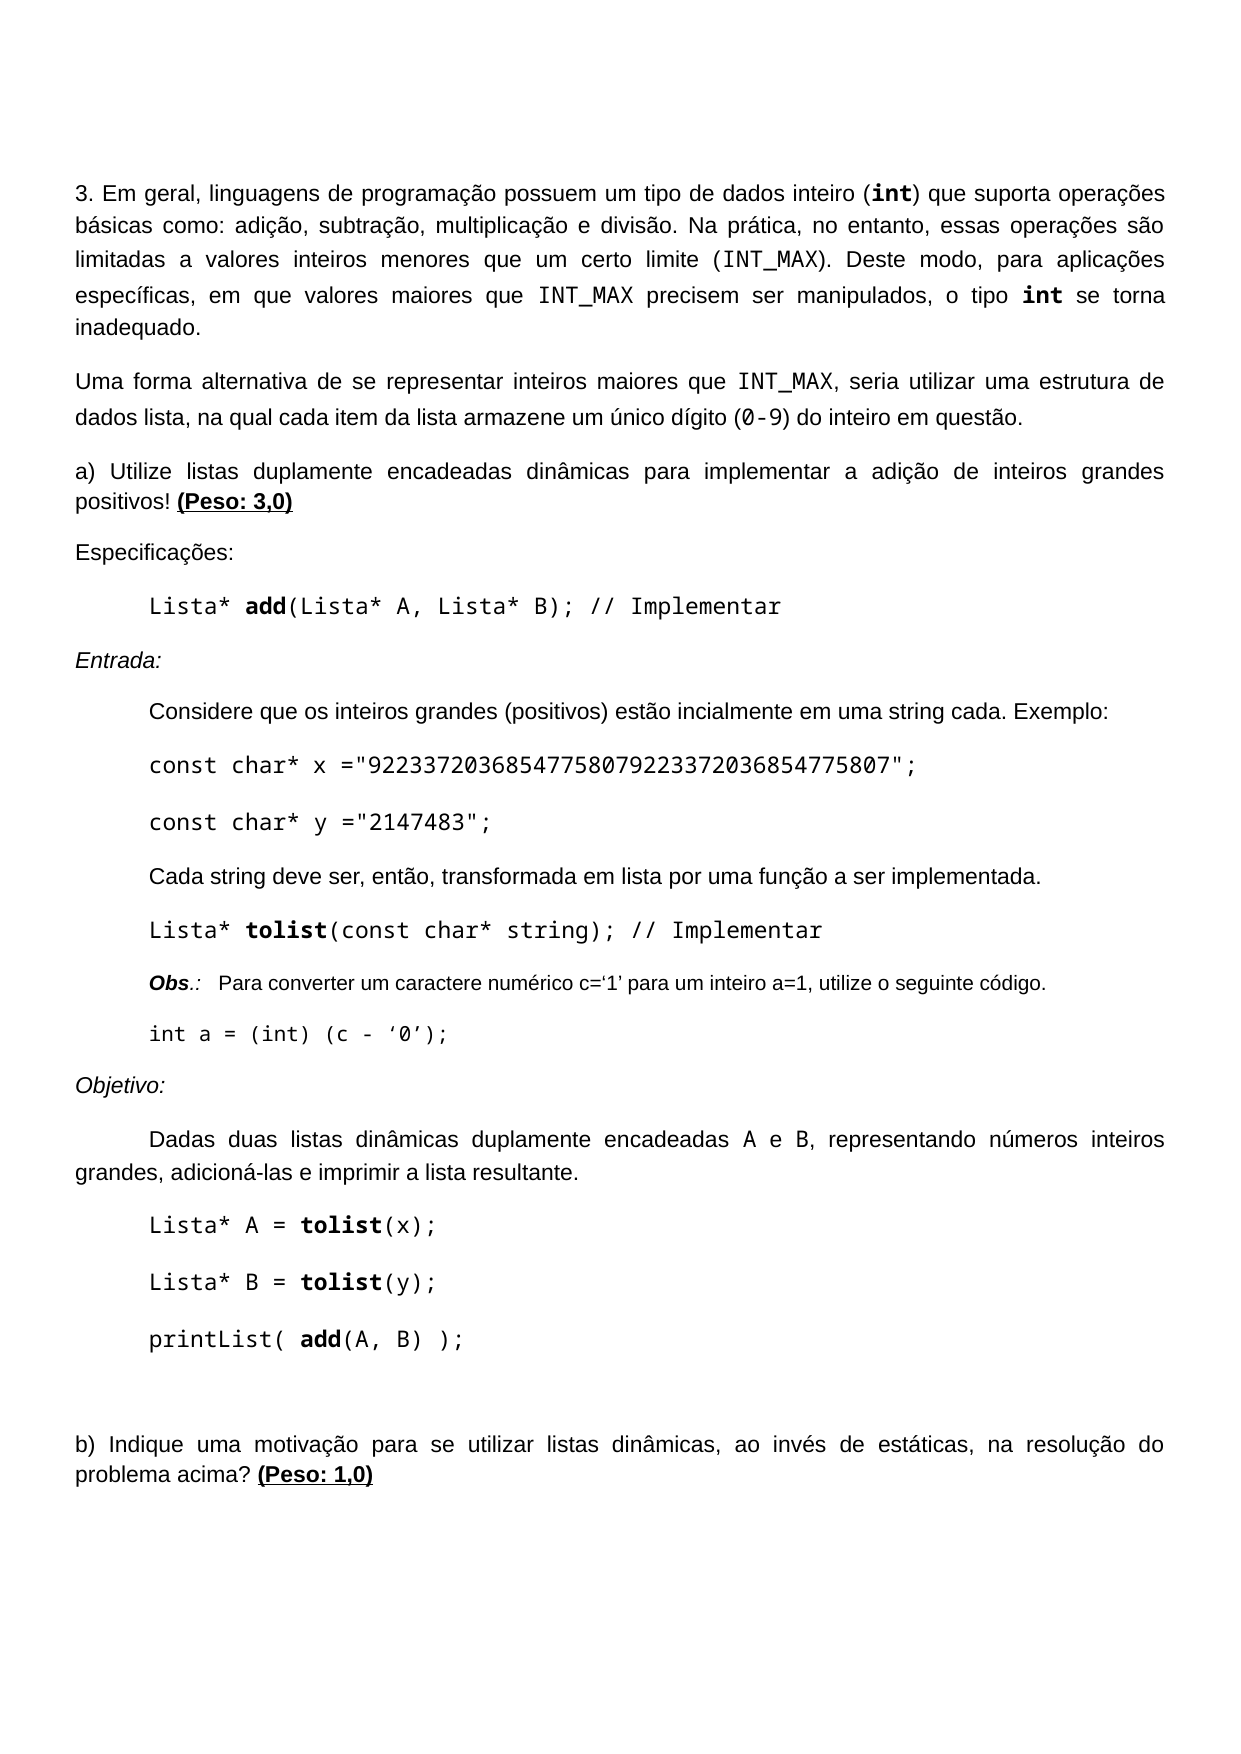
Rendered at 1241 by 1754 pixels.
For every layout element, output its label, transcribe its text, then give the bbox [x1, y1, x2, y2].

text Lista* add(Lista* A, Lista* B); // Implementar [75, 590, 1165, 622]
text const char* x ="92233720368547758079223372036854775807"; [75, 749, 1165, 780]
text Objetivo: [75, 1072, 1165, 1099]
text Cada string deve ser, então, transformada em lista por uma função a ser implementada. [75, 863, 1165, 889]
text a) Utilize listas duplamente encadeadas dinâmicas para implementar a adição de inteiros grandes positivos! (Peso: 3,0) [75, 458, 1165, 514]
text Lista* B = tolist(y); [75, 1266, 1165, 1297]
text 3. Em geral, linguagens de programação possuem um tipo de dados inteiro (int) que suporta operações básicas como: adição, subtração, multiplicação e divisão. Na prática, no entanto, essas operações são limitadas a valores inteiros menores que um certo limite (INT_MAX). Deste modo, para aplicações específicas, em que valores maiores que INT_MAX precisem ser manipulados, o tipo int se torna inadequado. [75, 177, 1165, 341]
text const char* y ="2147483"; [75, 806, 1165, 837]
text Uma forma alternativa de se representar inteiros maiores que INT_MAX, seria utilizar uma estrutura de dados lista, na qual cada item da lista armazene um único dígito (0-9) do inteiro em questão. [75, 365, 1165, 432]
text Obs.: Para converter um caractere numérico c=‘1’ para um inteiro a=1, utilize o seguinte código. [75, 971, 1165, 994]
text Dadas duas listas dinâmicas duplamente encadeadas A e B, representando números inteiros grandes, adicioná-las e imprimir a lista resultante. [75, 1123, 1165, 1185]
text Considere que os inteiros grandes (positivos) estão incialmente em uma string cada. Exemplo: [75, 698, 1165, 724]
text printList( add(A, B) ); [75, 1323, 1165, 1354]
text b) Indique uma motivação para se utilizar listas dinâmicas, ao invés de estáticas, na resolução do problema acima? (Peso: 1,0) [75, 1431, 1165, 1487]
text Especificações: [75, 539, 1165, 566]
text Entrada: [75, 647, 1165, 673]
text Lista* tolist(const char* string); // Implementar [75, 914, 1165, 945]
text Lista* A = tolist(x); [75, 1209, 1165, 1241]
text int a = (int) (c - ‘0’); [75, 1019, 1165, 1047]
